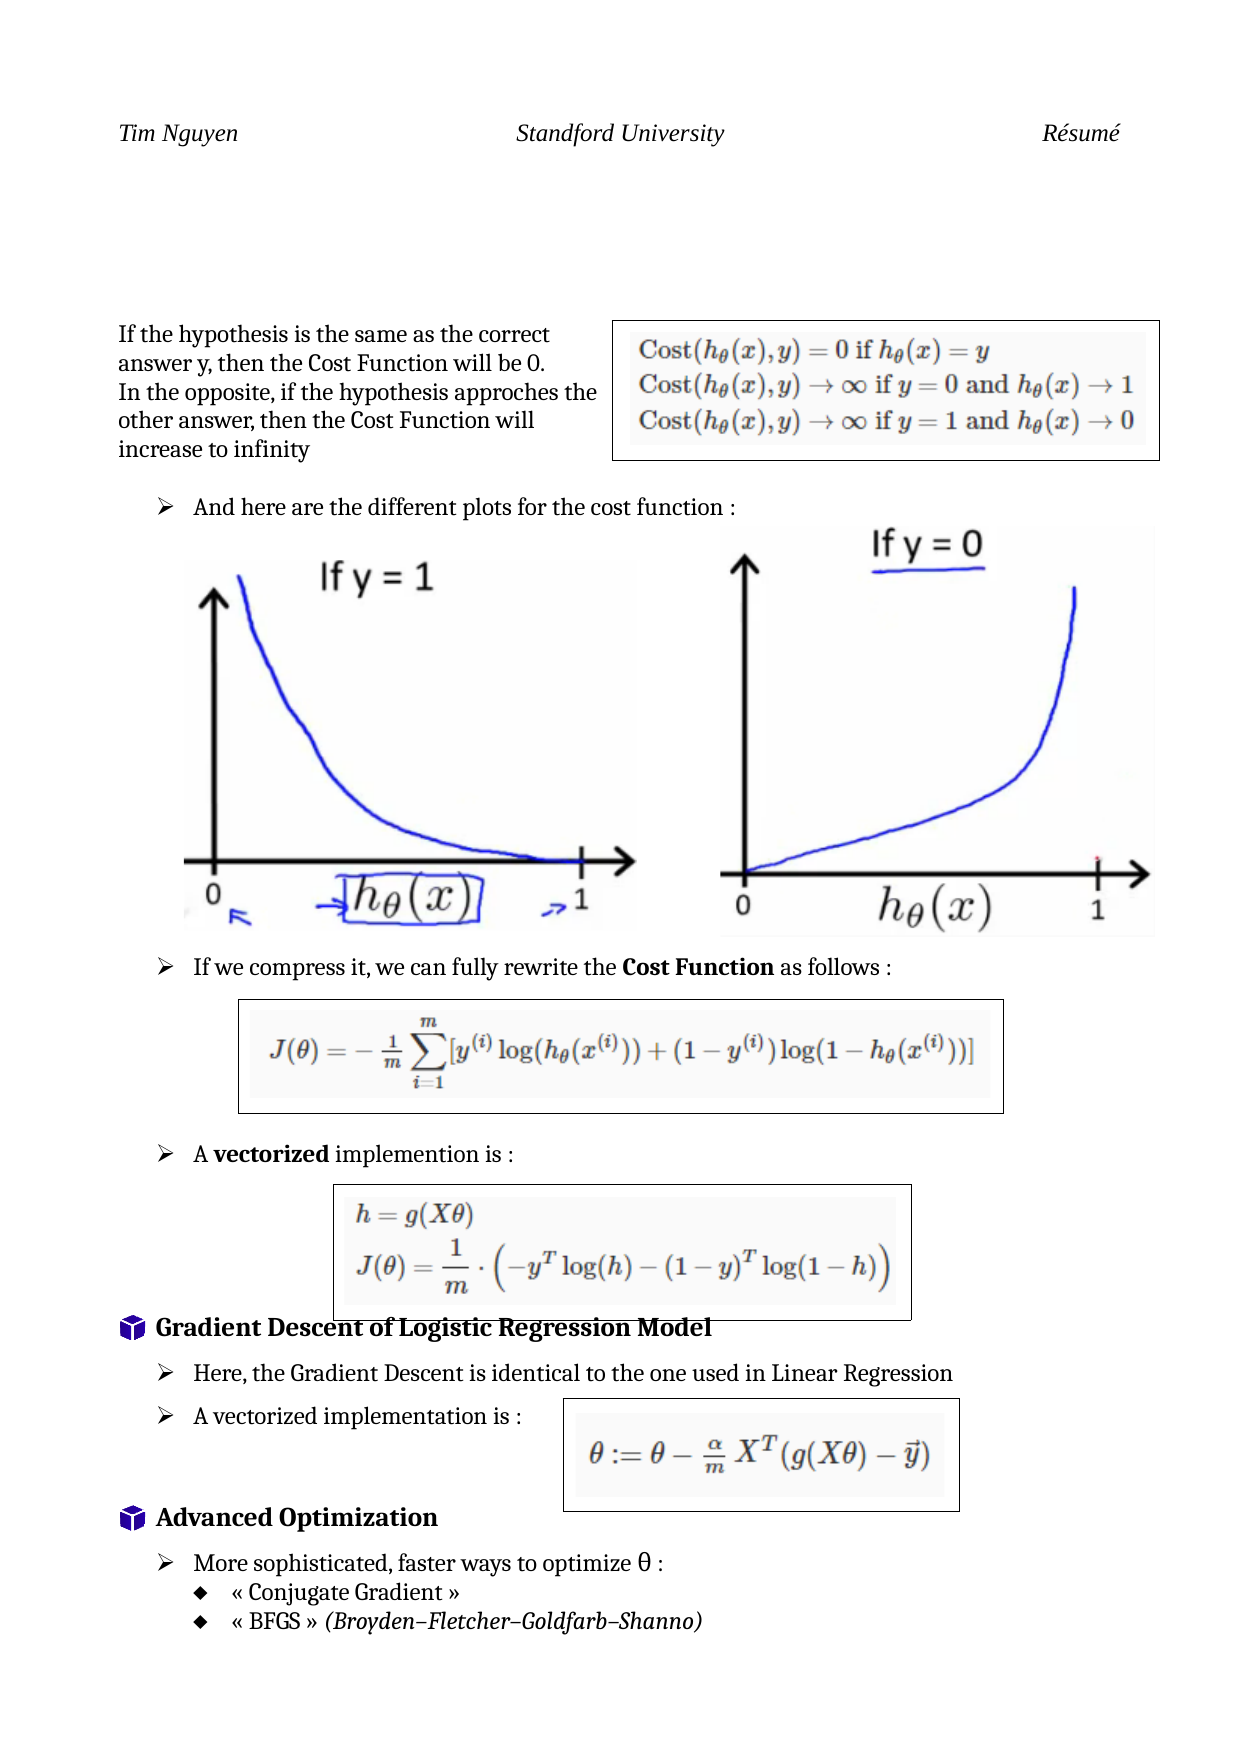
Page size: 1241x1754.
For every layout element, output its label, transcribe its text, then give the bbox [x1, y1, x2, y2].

list Gradient Descent of Logistic Regression Model [118, 1312, 1122, 1343]
picture [344, 1197, 896, 1305]
list Here, the Gradient Descent is identical to the one used in Linear Regression [156, 1359, 1122, 1387]
list [564, 1399, 959, 1511]
list Advanced Optimization [118, 1502, 1122, 1533]
picture [249, 1010, 991, 1098]
picture [575, 1413, 945, 1497]
list A vectorized implementation is : [156, 1402, 563, 1431]
list And here are the different plots for the cost function : [156, 493, 1122, 521]
list More sophisticated, faster ways to optimize θ : [156, 1549, 1122, 1578]
list « BFGS » (Broyden–Fletcher–Goldfarb–Shanno) [193, 1607, 1122, 1635]
picture [630, 332, 1146, 445]
list A vectorized implemention is : [156, 1139, 1122, 1168]
picture [720, 526, 1155, 937]
list [960, 1402, 1122, 1431]
text In the opposite, if the hypothesis approches the other answer, then the Cost Function will increase to infinity [118, 378, 1122, 464]
picture [183, 560, 637, 931]
list « Conjugate Gradient » [193, 1578, 1122, 1607]
text If the hypothesis is the same as the correct answer y, then the Cost Function will be 0. [118, 320, 612, 378]
list If we compress it, we can fully rewrite the Cost Function as follows : [156, 953, 1122, 981]
